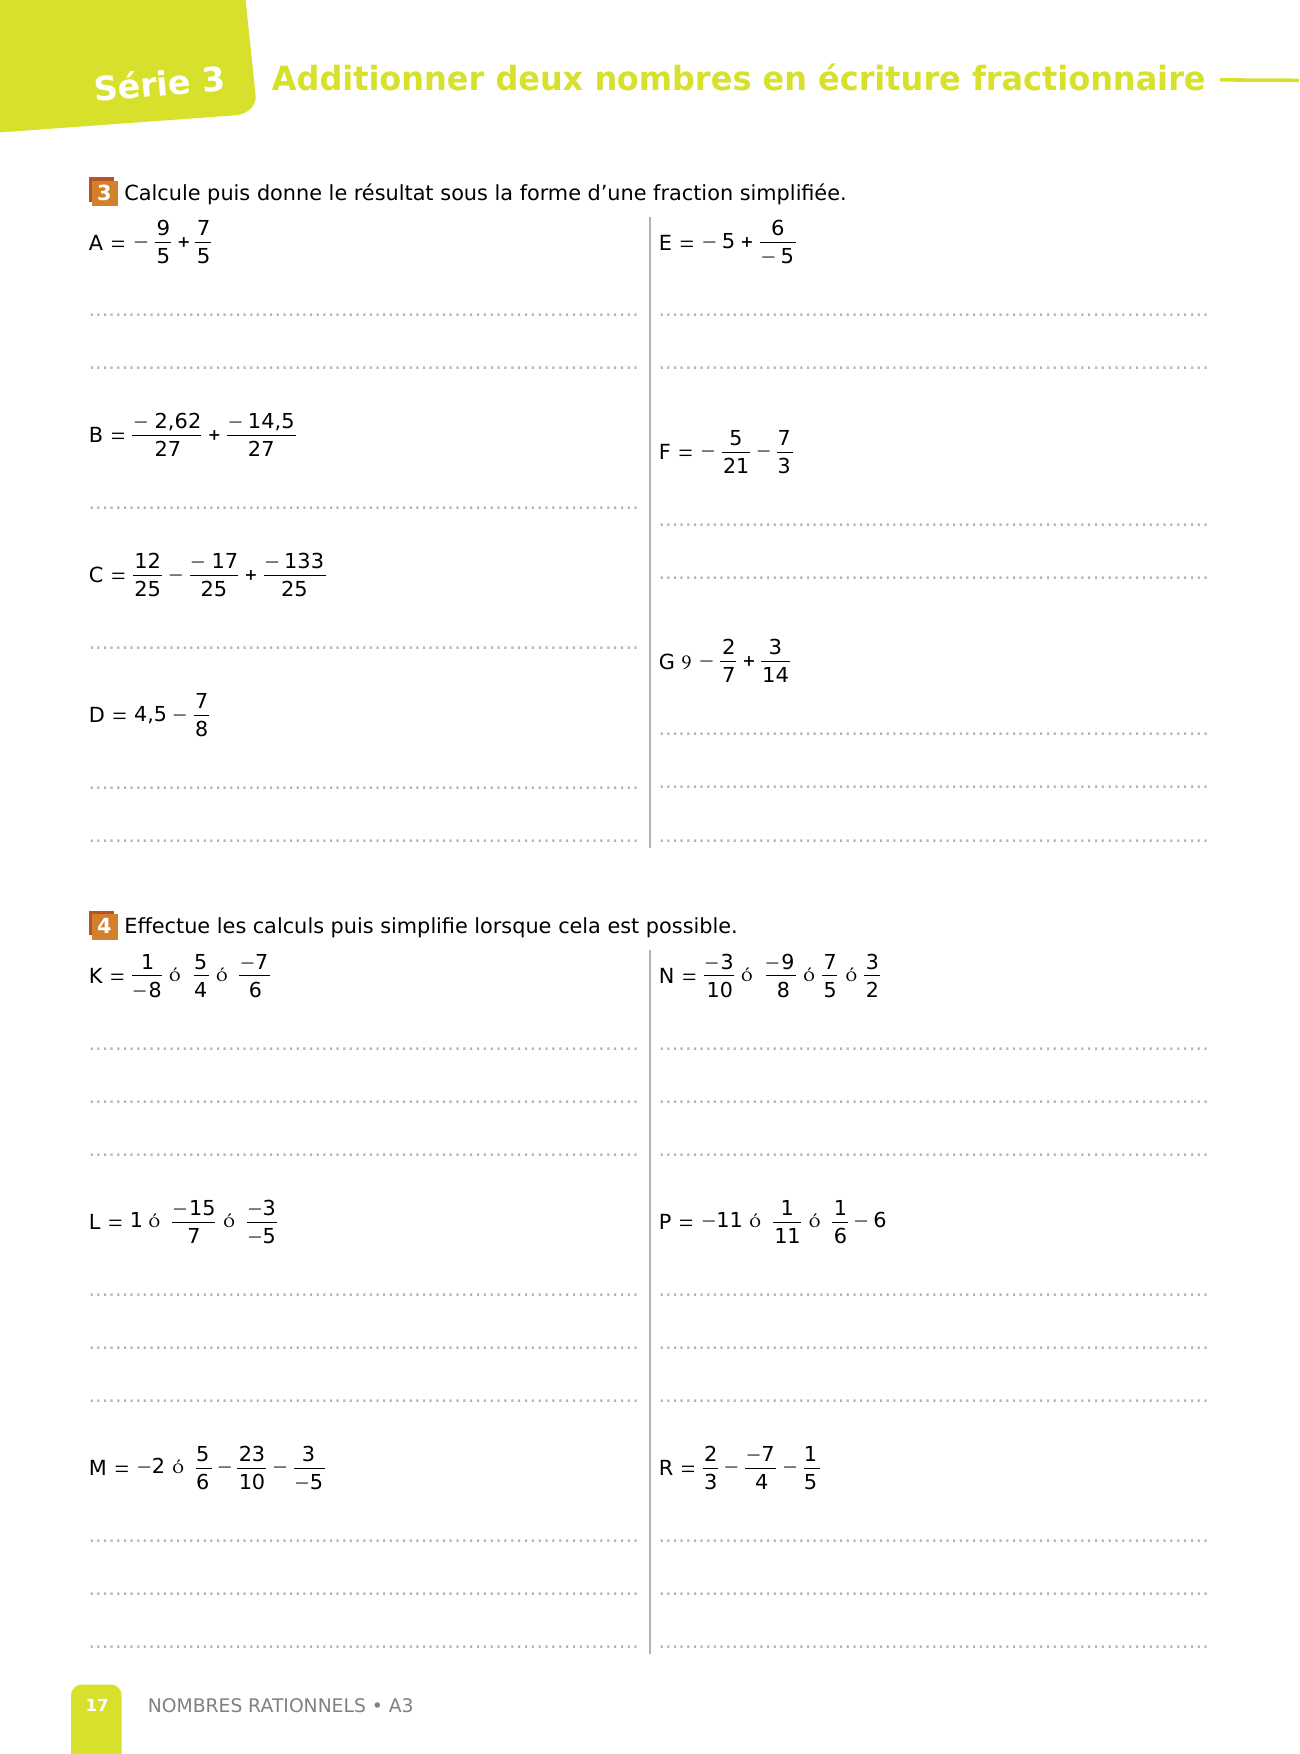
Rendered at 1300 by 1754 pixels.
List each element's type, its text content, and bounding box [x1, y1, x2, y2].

text D  [88, 690, 641, 741]
text C  [88, 550, 641, 601]
text G  [658, 636, 1211, 687]
subtitle Calcule puis donne le résultat sous la forme d’une fraction simplifiée. [114, 177, 1211, 205]
text P  [658, 1197, 1211, 1248]
text L  [88, 1197, 641, 1248]
text B  [88, 410, 641, 461]
subtitle Effectue les calculs puis simplifie lorsque cela est possible. [114, 911, 1211, 939]
text M  [88, 1443, 641, 1494]
text E  [658, 217, 1211, 268]
text K  [88, 950, 641, 1002]
text R  [658, 1443, 1211, 1494]
text N  [658, 950, 1211, 1002]
text F  [658, 427, 1211, 478]
text A  [88, 217, 641, 268]
